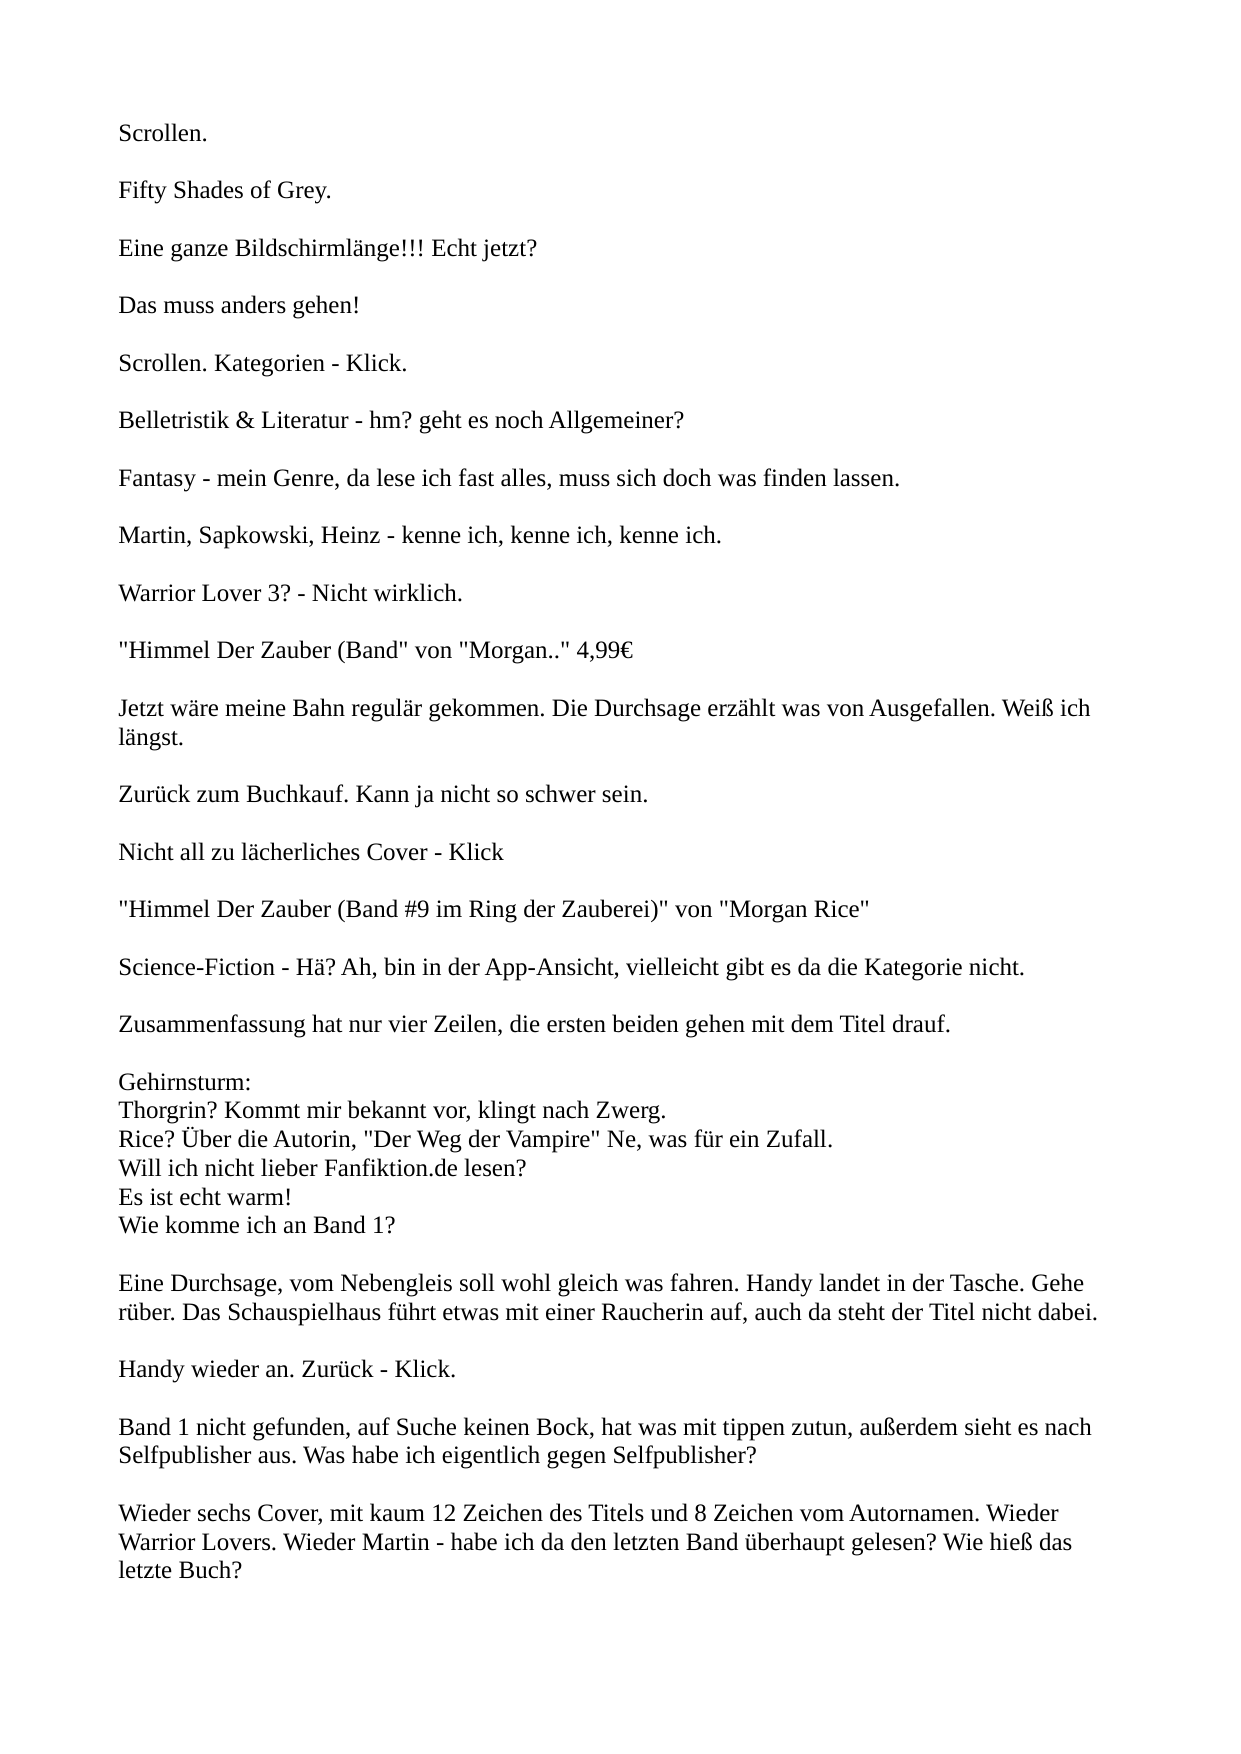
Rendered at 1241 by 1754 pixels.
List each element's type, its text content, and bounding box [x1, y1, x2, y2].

text Das muss anders gehen! [118, 291, 1122, 319]
text Belletristik & Literatur - hm? geht es noch Allgemeiner? [118, 406, 1122, 434]
text Martin, Sapkowski, Heinz - kenne ich, kenne ich, kenne ich. [118, 521, 1122, 549]
text Fifty Shades of Grey. [118, 176, 1122, 204]
text Fantasy - mein Genre, da lese ich fast alles, muss sich doch was finden lassen. [118, 463, 1122, 492]
text Gehirnsturm: [118, 1067, 1122, 1096]
text Eine ganze Bildschirmlänge!!! Echt jetzt? [118, 233, 1122, 262]
text Zusammenfassung hat nur vier Zeilen, die ersten beiden gehen mit dem Titel drauf. [118, 1009, 1122, 1038]
text Jetzt wäre meine Bahn regulär gekommen. Die Durchsage erzählt was von Ausgefallen. Weiß ich längst. [118, 693, 1122, 751]
text Nicht all zu lächerliches Cover - Klick [118, 837, 1122, 866]
text Handy wieder an. Zurück - Klick. [118, 1354, 1122, 1383]
text Eine Durchsage, vom Nebengleis soll wohl gleich was fahren. Handy landet in der Tasche. Gehe rüber. Das Schauspielhaus führt etwas mit einer Raucherin auf, auch da steht der Titel nicht dabei. [118, 1268, 1122, 1326]
text Rice? Über die Autorin, "Der Weg der Vampire" Ne, was für ein Zufall. [118, 1124, 1122, 1153]
text Band 1 nicht gefunden, auf Suche keinen Bock, hat was mit tippen zutun, außerdem sieht es nach Selfpublisher aus. Was habe ich eigentlich gegen Selfpublisher? [118, 1412, 1122, 1469]
text "Himmel Der Zauber (Band" von "Morgan.." 4,99€ [118, 636, 1122, 664]
text Scrollen. Kategorien - Klick. [118, 348, 1122, 377]
text Es ist echt warm! [118, 1182, 1122, 1211]
text Will ich nicht lieber Fanfiktion.de lesen? [118, 1153, 1122, 1182]
text "Himmel Der Zauber (Band #9 im Ring der Zauberei)" von "Morgan Rice" [118, 894, 1122, 923]
text Science-Fiction - Hä? Ah, bin in der App-Ansicht, vielleicht gibt es da die Kategorie nicht. [118, 952, 1122, 981]
text Thorgrin? Kommt mir bekannt vor, klingt nach Zwerg. [118, 1096, 1122, 1124]
text Scrollen. [118, 118, 1122, 147]
text Wieder sechs Cover, mit kaum 12 Zeichen des Titels und 8 Zeichen vom Autornamen. Wieder Warrior Lovers. Wieder Martin - habe ich da den letzten Band überhaupt gelesen? Wie hieß das letzte Buch? [118, 1498, 1122, 1584]
text Wie komme ich an Band 1? [118, 1211, 1122, 1239]
text Zurück zum Buchkauf. Kann ja nicht so schwer sein. [118, 779, 1122, 808]
text Warrior Lover 3? - Nicht wirklich. [118, 578, 1122, 607]
